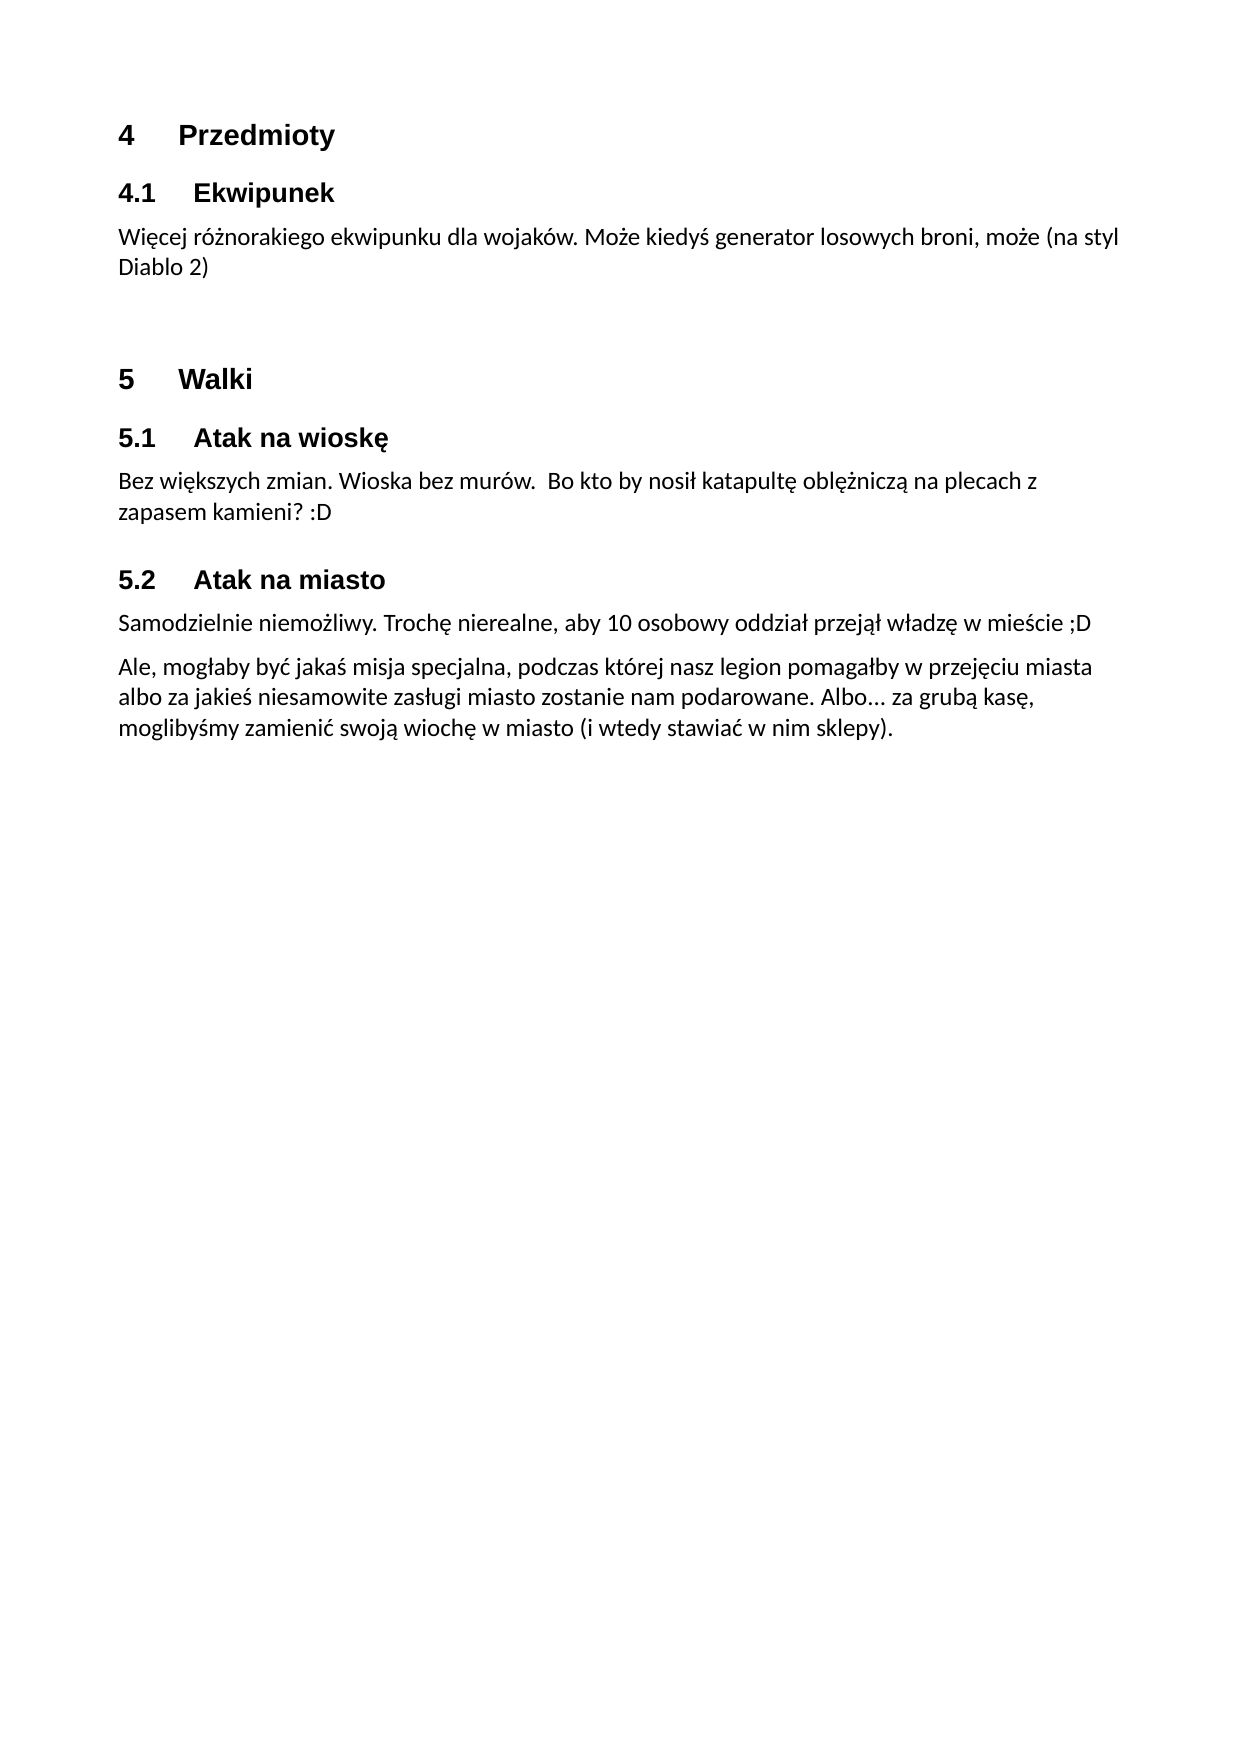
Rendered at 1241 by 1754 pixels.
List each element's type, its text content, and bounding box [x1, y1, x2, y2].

text Więcej różnorakiego ekwipunku dla wojaków. Może kiedyś generator losowych broni, może (na styl Diablo 2) [118, 221, 1122, 282]
subtitle Przedmioty [118, 118, 1122, 152]
text Ale, mogłaby być jakaś misja specjalna, podczas której nasz legion pomagałby w przejęciu miasta albo za jakieś niesamowite zasługi miasto zostanie nam podarowane. Albo... za grubą kasę, moglibyśmy zamienić swoją wiochę w miasto (i wtedy stawiać w nim sklepy). [118, 651, 1122, 742]
text Bez większych zmian. Wioska bez murów. Bo kto by nosił katapultę oblężniczą na plecach z zapasem kamieni? :D [118, 465, 1122, 526]
subtitle Walki [118, 362, 1122, 396]
subtitle Atak na wioskę [118, 422, 1122, 453]
subtitle Ekwipunek [118, 177, 1122, 208]
text Samodzielnie niemożliwy. Trochę nierealne, aby 10 osobowy oddział przejął władzę w mieście ;D [118, 608, 1122, 638]
subtitle Atak na miasto [118, 564, 1122, 595]
